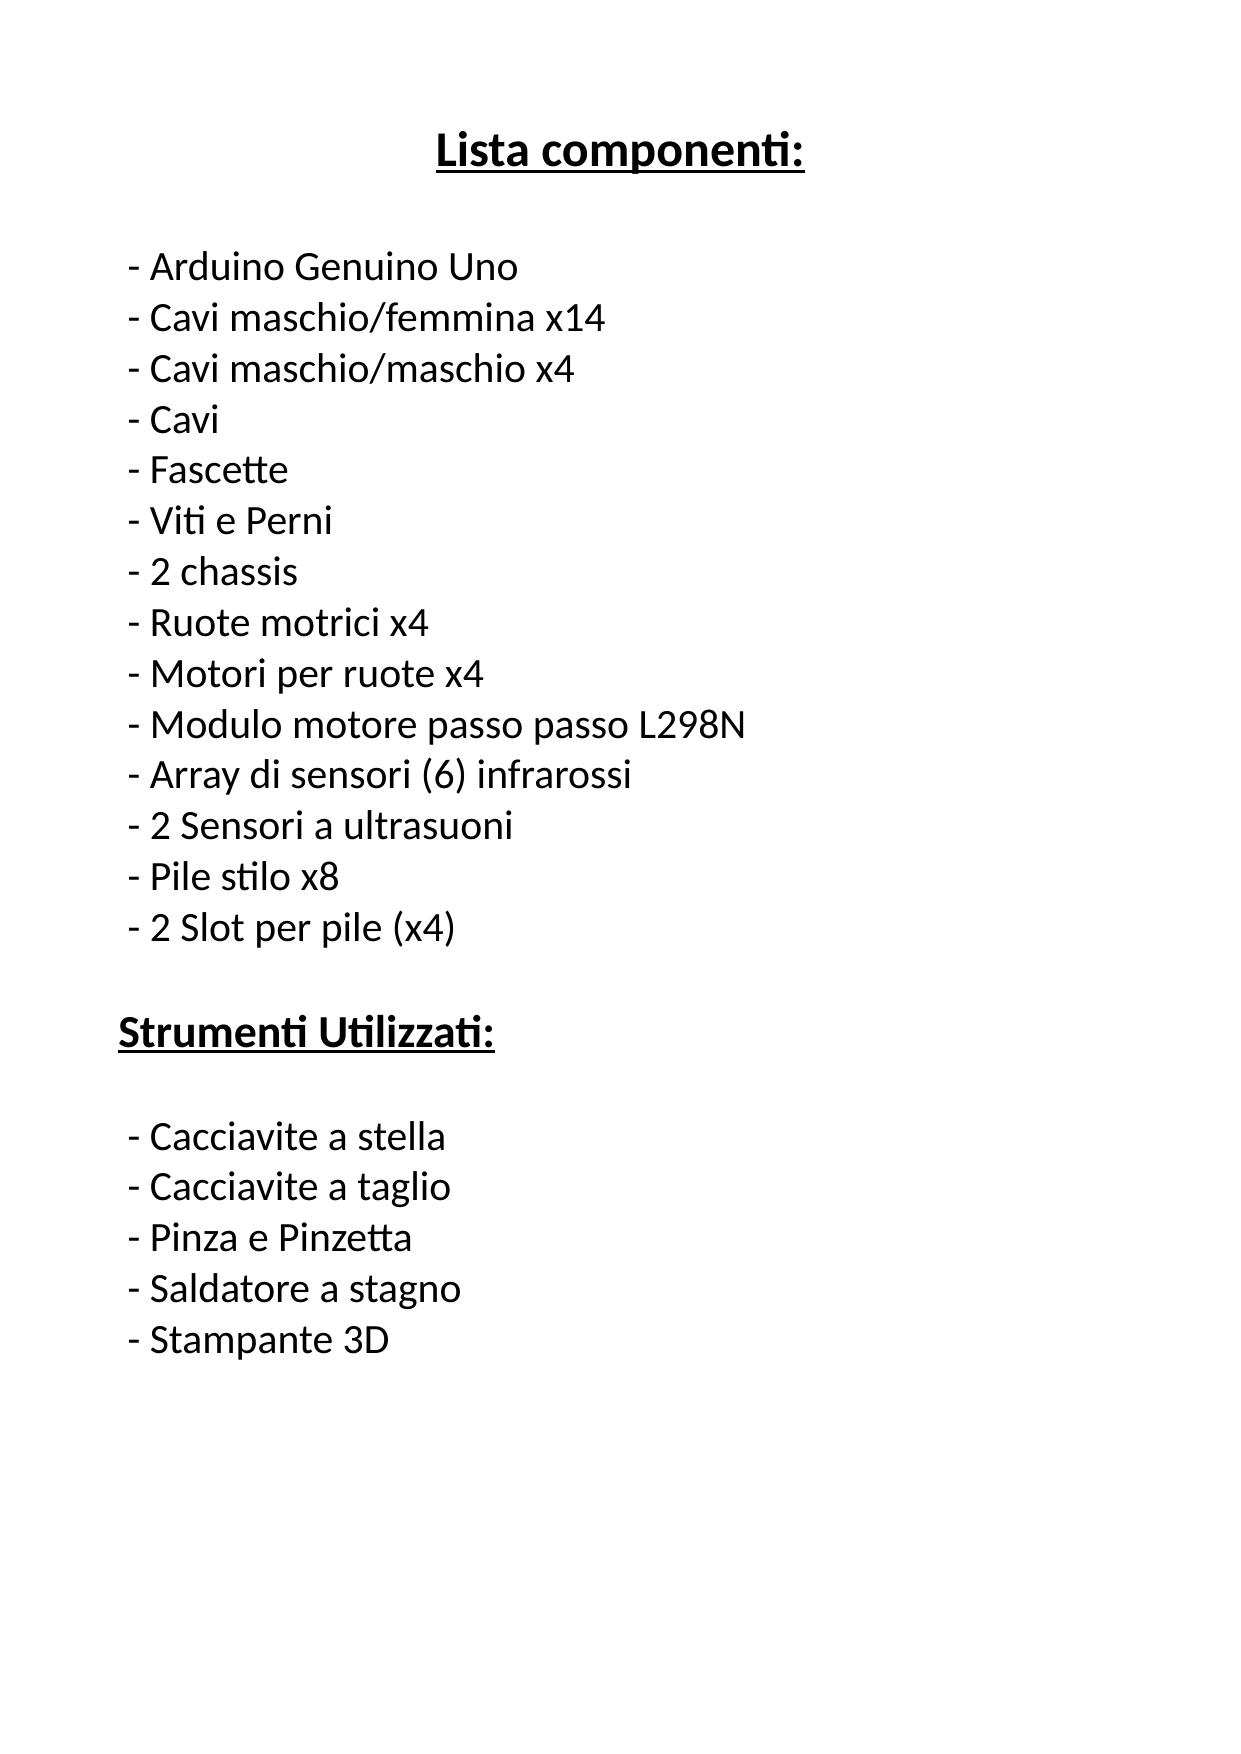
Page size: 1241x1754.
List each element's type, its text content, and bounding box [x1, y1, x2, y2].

text - 2 Sensori a ultrasuoni [118, 799, 1122, 850]
text - Array di sensori (6) infrarossi [118, 748, 1122, 799]
text Lista componenti: [118, 118, 1122, 179]
text - Cavi maschio/femmina x14 [118, 291, 1122, 342]
text - 2 Slot per pile (x4) [118, 901, 1122, 952]
text - Modulo motore passo passo L298N [118, 698, 1122, 748]
text - Viti e Perni [118, 494, 1122, 545]
text - Ruote motrici x4 [118, 596, 1122, 647]
text - Cacciavite a stella [118, 1109, 1122, 1160]
text - Motori per ruote x4 [118, 647, 1122, 698]
text - Cavi maschio/maschio x4 [118, 342, 1122, 393]
text Strumenti Utilizzati: [118, 1003, 1122, 1059]
text - Pinza e Pinzetta [118, 1211, 1122, 1262]
text - Pile stilo x8 [118, 850, 1122, 901]
text - Saldatore a stagno [118, 1262, 1122, 1313]
text - Cavi [118, 393, 1122, 443]
text - 2 chassis [118, 545, 1122, 596]
text - Stampante 3D [118, 1313, 1122, 1364]
text - Fascette [118, 443, 1122, 494]
text - Arduino Genuino Uno [118, 240, 1122, 291]
text - Cacciavite a taglio [118, 1160, 1122, 1211]
